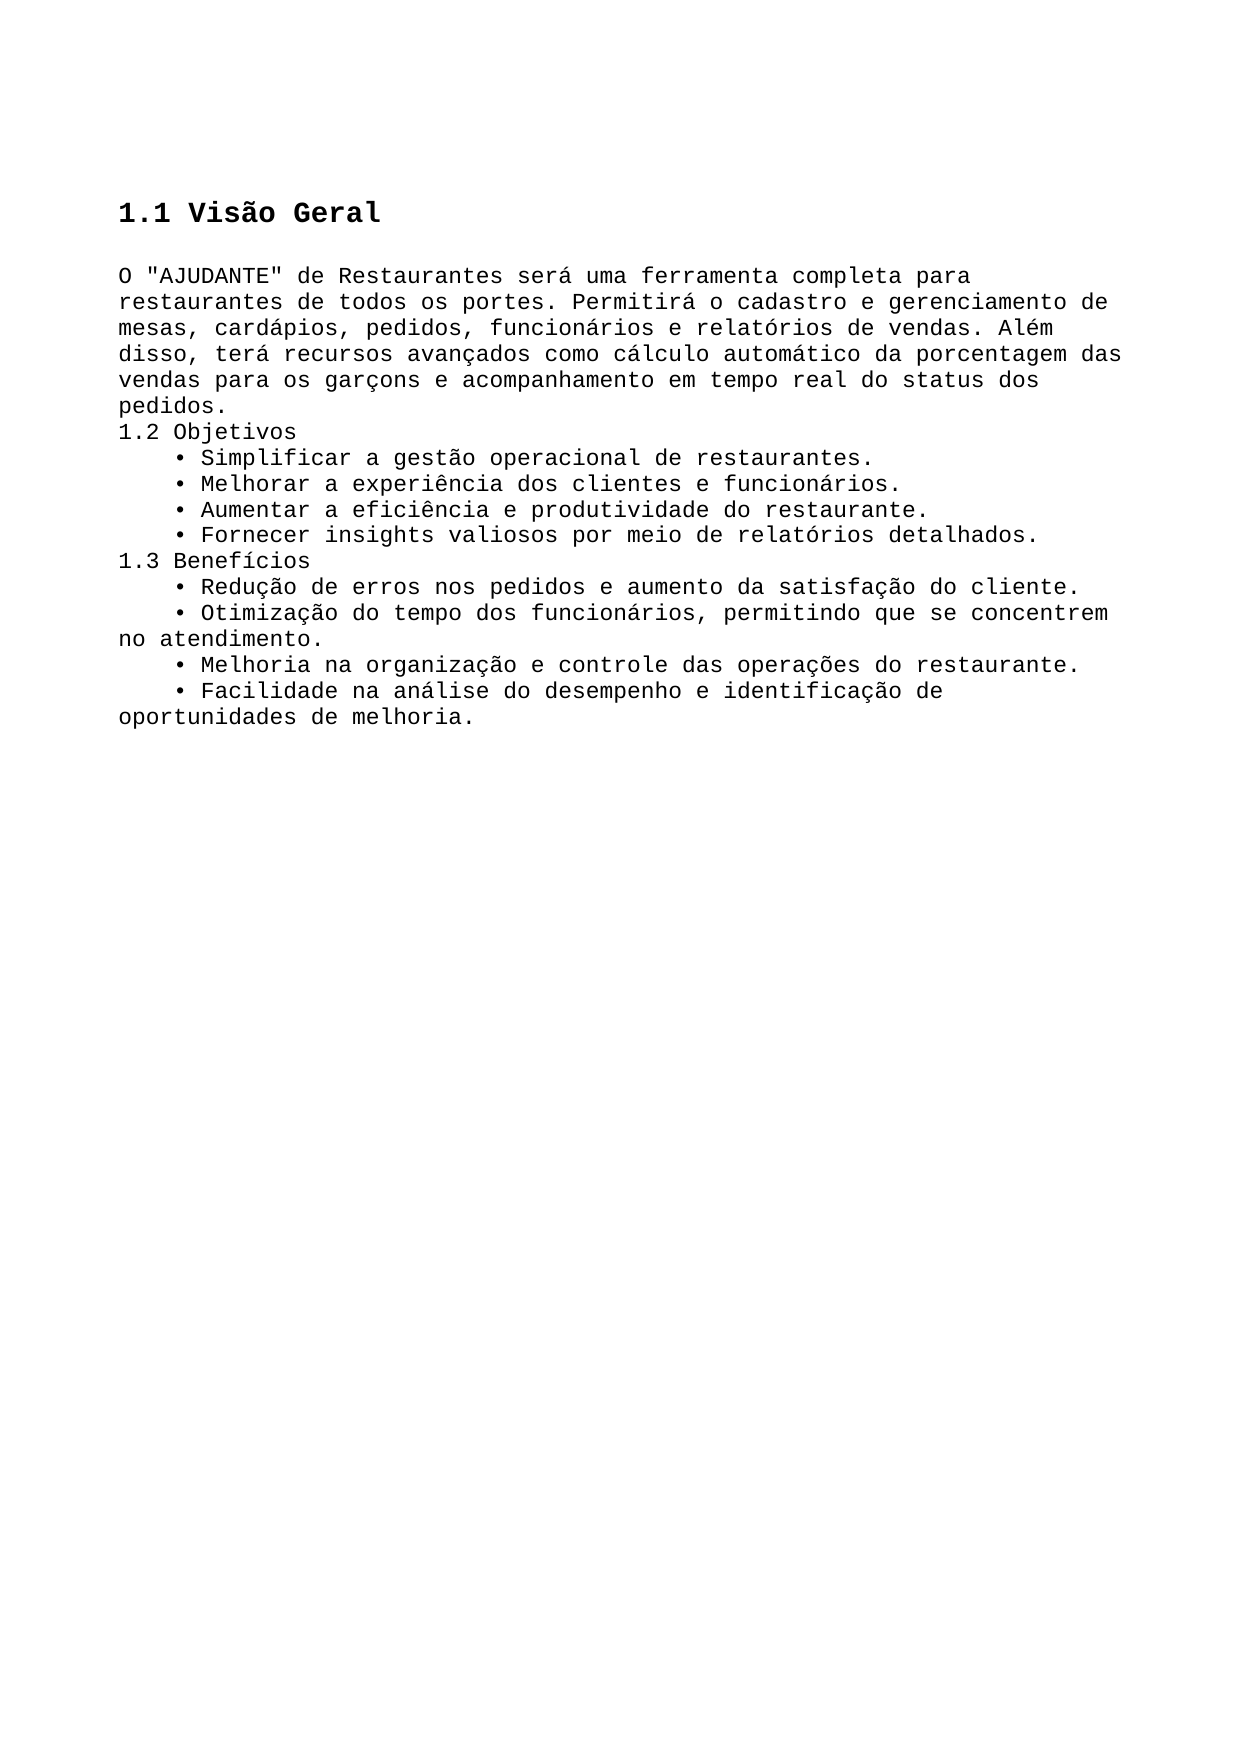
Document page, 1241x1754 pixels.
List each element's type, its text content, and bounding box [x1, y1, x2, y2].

text • Aumentar a eficiência e produtividade do restaurante. [118, 498, 1122, 524]
text 1.1 Visão Geral [118, 198, 1122, 231]
text • Facilidade na análise do desempenho e identificação de oportunidades de melhoria. [118, 679, 1122, 731]
text O "AJUDANTE" de Restaurantes será uma ferramenta completa para restaurantes de todos os portes. Permitirá o cadastro e gerenciamento de mesas, cardápios, pedidos, funcionários e relatórios de vendas. Além disso, terá recursos avançados como cálculo automático da porcentagem das vendas para os garçons e acompanhamento em tempo real do status dos pedidos. [118, 264, 1122, 420]
text 1.2 Objetivos [118, 420, 1122, 446]
text • Melhoria na organização e controle das operações do restaurante. [118, 653, 1122, 679]
text • Melhorar a experiência dos clientes e funcionários. [118, 472, 1122, 498]
text • Fornecer insights valiosos por meio de relatórios detalhados. [118, 524, 1122, 550]
text 1.3 Benefícios [118, 550, 1122, 576]
text • Redução de erros nos pedidos e aumento da satisfação do cliente. [118, 576, 1122, 602]
text • Otimização do tempo dos funcionários, permitindo que se concentrem no atendimento. [118, 602, 1122, 653]
text • Simplificar a gestão operacional de restaurantes. [118, 446, 1122, 472]
